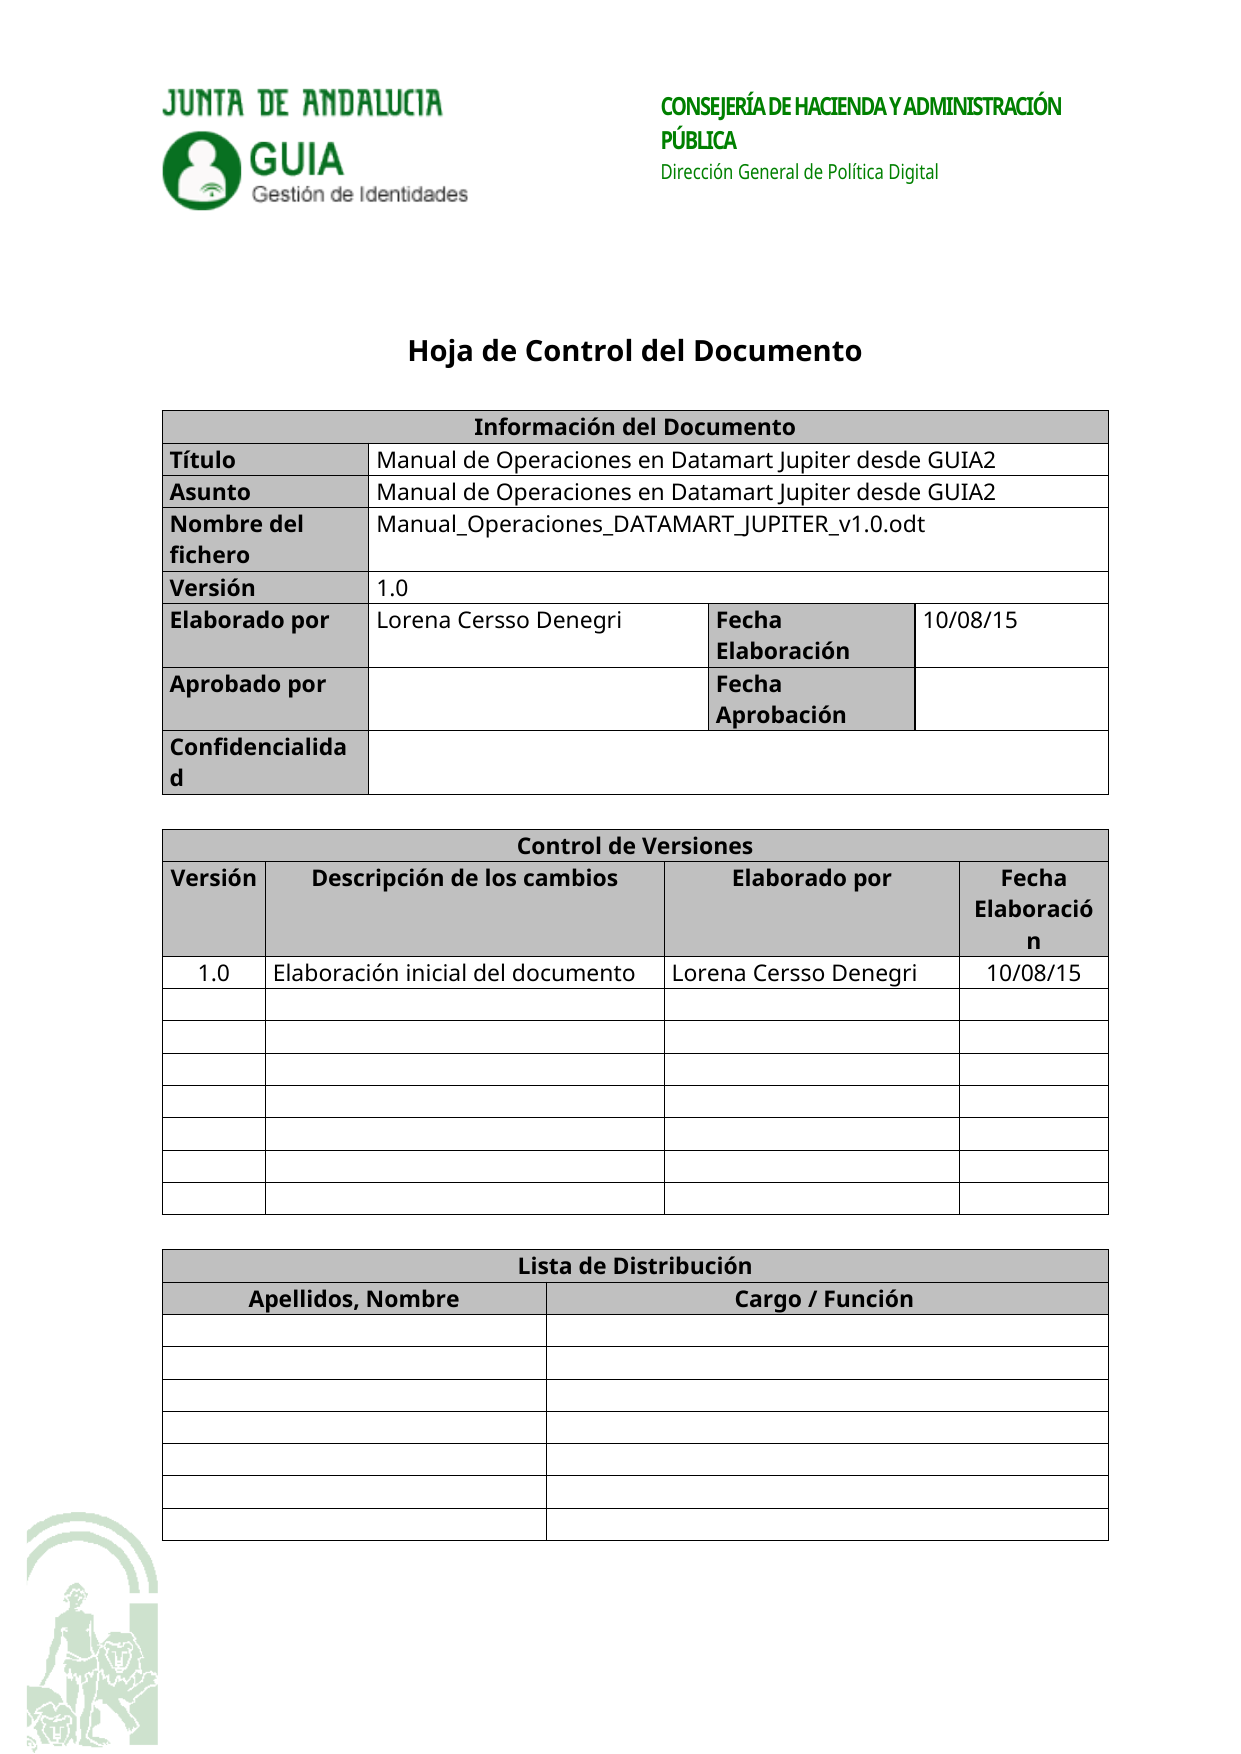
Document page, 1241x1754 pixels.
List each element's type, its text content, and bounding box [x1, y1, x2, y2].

table_cell [369, 731, 1108, 794]
table_cell 1.0 [163, 957, 265, 988]
table_cell Manual de Operaciones en Datamart Jupiter desde GUIA2 [369, 476, 1108, 507]
table_header Lista de Distribución [163, 1250, 1108, 1282]
table_cell Asunto [163, 476, 368, 507]
table_cell [163, 1315, 546, 1346]
table_cell Fecha Elaboración [709, 604, 914, 667]
table_cell [665, 1118, 959, 1149]
table_cell [266, 1118, 664, 1149]
table_cell Aprobado por [163, 668, 368, 730]
table_cell [266, 1086, 664, 1117]
table_cell [665, 1054, 959, 1085]
table_cell [960, 989, 1108, 1020]
table_cell 1.0 [369, 572, 1108, 603]
picture [147, 82, 498, 225]
table_cell [960, 1118, 1108, 1149]
table_cell [916, 668, 1108, 730]
table_cell [163, 1476, 546, 1508]
picture [26, 1511, 159, 1753]
table_cell [266, 1183, 664, 1214]
table_cell [960, 1021, 1108, 1053]
table_cell [665, 1021, 959, 1053]
table_cell [665, 1183, 959, 1214]
table_cell [369, 668, 708, 730]
table_cell Elaborado por [665, 862, 959, 956]
table_cell Elaboración inicial del documento [266, 957, 664, 988]
table_cell [266, 989, 664, 1020]
table_cell [163, 1118, 265, 1149]
table_cell Manual de Operaciones en Datamart Jupiter desde GUIA2 [369, 444, 1108, 475]
table_cell Lorena Cersso Denegri [665, 957, 959, 988]
table_cell [665, 1151, 959, 1182]
table_cell [163, 1151, 265, 1182]
table_cell [163, 1412, 546, 1443]
table_cell Fecha Elaboración [960, 862, 1108, 956]
table_cell [266, 1021, 664, 1053]
table_cell Elaborado por [163, 604, 368, 667]
table_cell [547, 1347, 1108, 1378]
table_cell [960, 1183, 1108, 1214]
title Hoja de Control del Documento [148, 330, 1122, 370]
table_cell [547, 1509, 1108, 1540]
table_cell Lorena Cersso Denegri [369, 604, 708, 667]
table_cell Fecha Aprobación [709, 668, 914, 730]
table_cell [163, 1347, 546, 1378]
table_cell [163, 1086, 265, 1117]
table_cell Descripción de los cambios [266, 862, 664, 956]
table_cell [163, 1021, 265, 1053]
table_cell Versión [163, 572, 368, 603]
table_cell [547, 1476, 1108, 1508]
table_cell [547, 1444, 1108, 1475]
table_cell [163, 1509, 546, 1540]
table_cell [665, 1086, 959, 1117]
table_cell [960, 1054, 1108, 1085]
table_cell [665, 989, 959, 1020]
table_cell [163, 1054, 265, 1085]
table_cell [547, 1380, 1108, 1411]
table_cell Nombre del fichero [163, 508, 368, 571]
table_cell [547, 1315, 1108, 1346]
table_cell Apellidos, Nombre [163, 1283, 546, 1314]
table_cell [163, 1444, 546, 1475]
table_cell 08/10/15 [960, 957, 1108, 988]
table_cell [163, 1183, 265, 1214]
table_cell [266, 1151, 664, 1182]
table_cell [266, 1054, 664, 1085]
table_cell Cargo / Función [547, 1283, 1108, 1314]
table_cell Confidencialidad [163, 731, 368, 794]
table_header Control de Versiones [163, 830, 1108, 861]
table_cell [547, 1412, 1108, 1443]
table_header Información del Documento [163, 411, 1108, 443]
table_cell Manual_Operaciones_DATAMART_JUPITER_v1.0.odt [369, 508, 1108, 571]
table_cell [960, 1086, 1108, 1117]
table_cell Título [163, 444, 368, 475]
table_cell [163, 1380, 546, 1411]
table_cell 08/10/15 [916, 604, 1108, 667]
table_cell Versión [163, 862, 265, 956]
table_cell [163, 989, 265, 1020]
table_cell [960, 1151, 1108, 1182]
